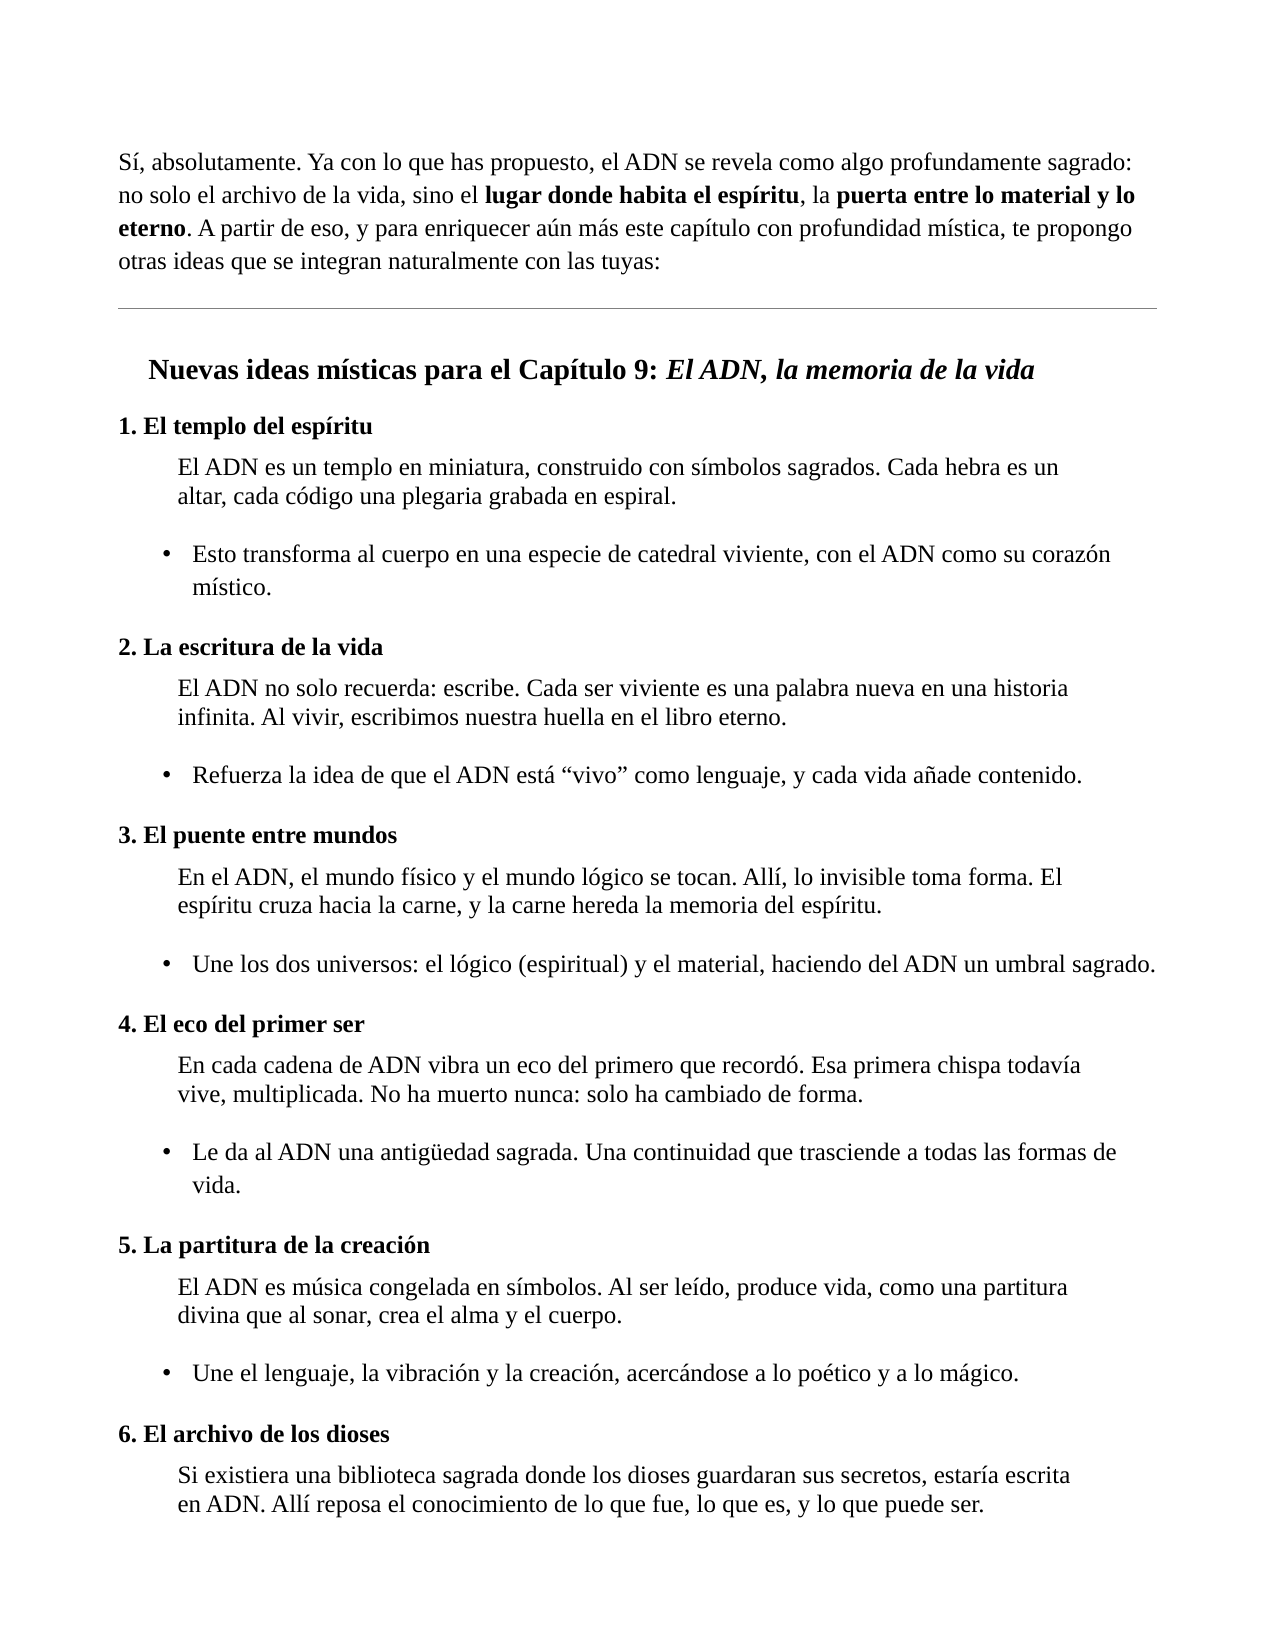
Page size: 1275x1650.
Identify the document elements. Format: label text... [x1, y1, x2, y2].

text En el ADN, el mundo físico y el mundo lógico se tocan. Allí, lo invisible toma forma. El espíritu cruza hacia la carne, y la carne hereda la memoria del espíritu. [177, 862, 1098, 919]
text En cada cadena de ADN vibra un eco del primero que recordó. Esa primera chispa todavía vive, multiplicada. No ha muerto nunca: solo ha cambiado de forma. [177, 1050, 1098, 1108]
text El ADN es un templo en miniatura, construido con símbolos sagrados. Cada hebra es un altar, cada código una plegaria grabada en espiral. [177, 452, 1098, 510]
list Le da al ADN una antigüedad sagrada. Una continuidad que trasciende a todas las formas de vida. [162, 1137, 1157, 1199]
subtitle 3. El puente entre mundos [118, 821, 1157, 849]
text El ADN no solo recuerda: escribe. Cada ser viviente es una palabra nueva en una historia infinita. Al vivir, escribimos nuestra huella en el libro eterno. [177, 673, 1098, 731]
subtitle 5. La partitura de la creación [118, 1230, 1157, 1259]
text Sí, absolutamente. Ya con lo que has propuesto, el ADN se revela como algo profundamente sagrado: no solo el archivo de la vida, sino el lugar donde habita el espíritu, la puerta entre lo material y lo eterno. A partir de eso, y para enriquecer aún más este capítulo con profundidad mística, te propongo otras ideas que se integran naturalmente con las tuyas: [118, 147, 1157, 275]
list Refuerza la idea de que el ADN está “vivo” como lenguaje, y cada vida añade contenido. [162, 761, 1157, 789]
text Si existiera una biblioteca sagrada donde los dioses guardaran sus secretos, estaría escrita en ADN. Allí reposa el conocimiento de lo que fue, lo que es, y lo que puede ser. [177, 1460, 1098, 1517]
subtitle 6. El archivo de los dioses [118, 1419, 1157, 1447]
list Une los dos universos: el lógico (espiritual) y el material, haciendo del ADN un umbral sagrado. [162, 949, 1157, 978]
subtitle 4. El eco del primer ser [118, 1009, 1157, 1038]
text El ADN es música congelada en símbolos. Al ser leído, produce vida, como una partitura divina que al sonar, crea el alma y el cuerpo. [177, 1272, 1098, 1329]
subtitle 2. La escritura de la vida [118, 632, 1157, 661]
subtitle 1. El templo del espíritu [118, 411, 1157, 440]
list Une el lenguaje, la vibración y la creación, acercándose a lo poético y a lo mágico. [162, 1358, 1157, 1387]
list Esto transforma al cuerpo en una especie de catedral viviente, con el ADN como su corazón místico. [162, 539, 1157, 601]
subtitle 🧬 Nuevas ideas místicas para el Capítulo 9: El ADN, la memoria de la vida [118, 352, 1157, 386]
